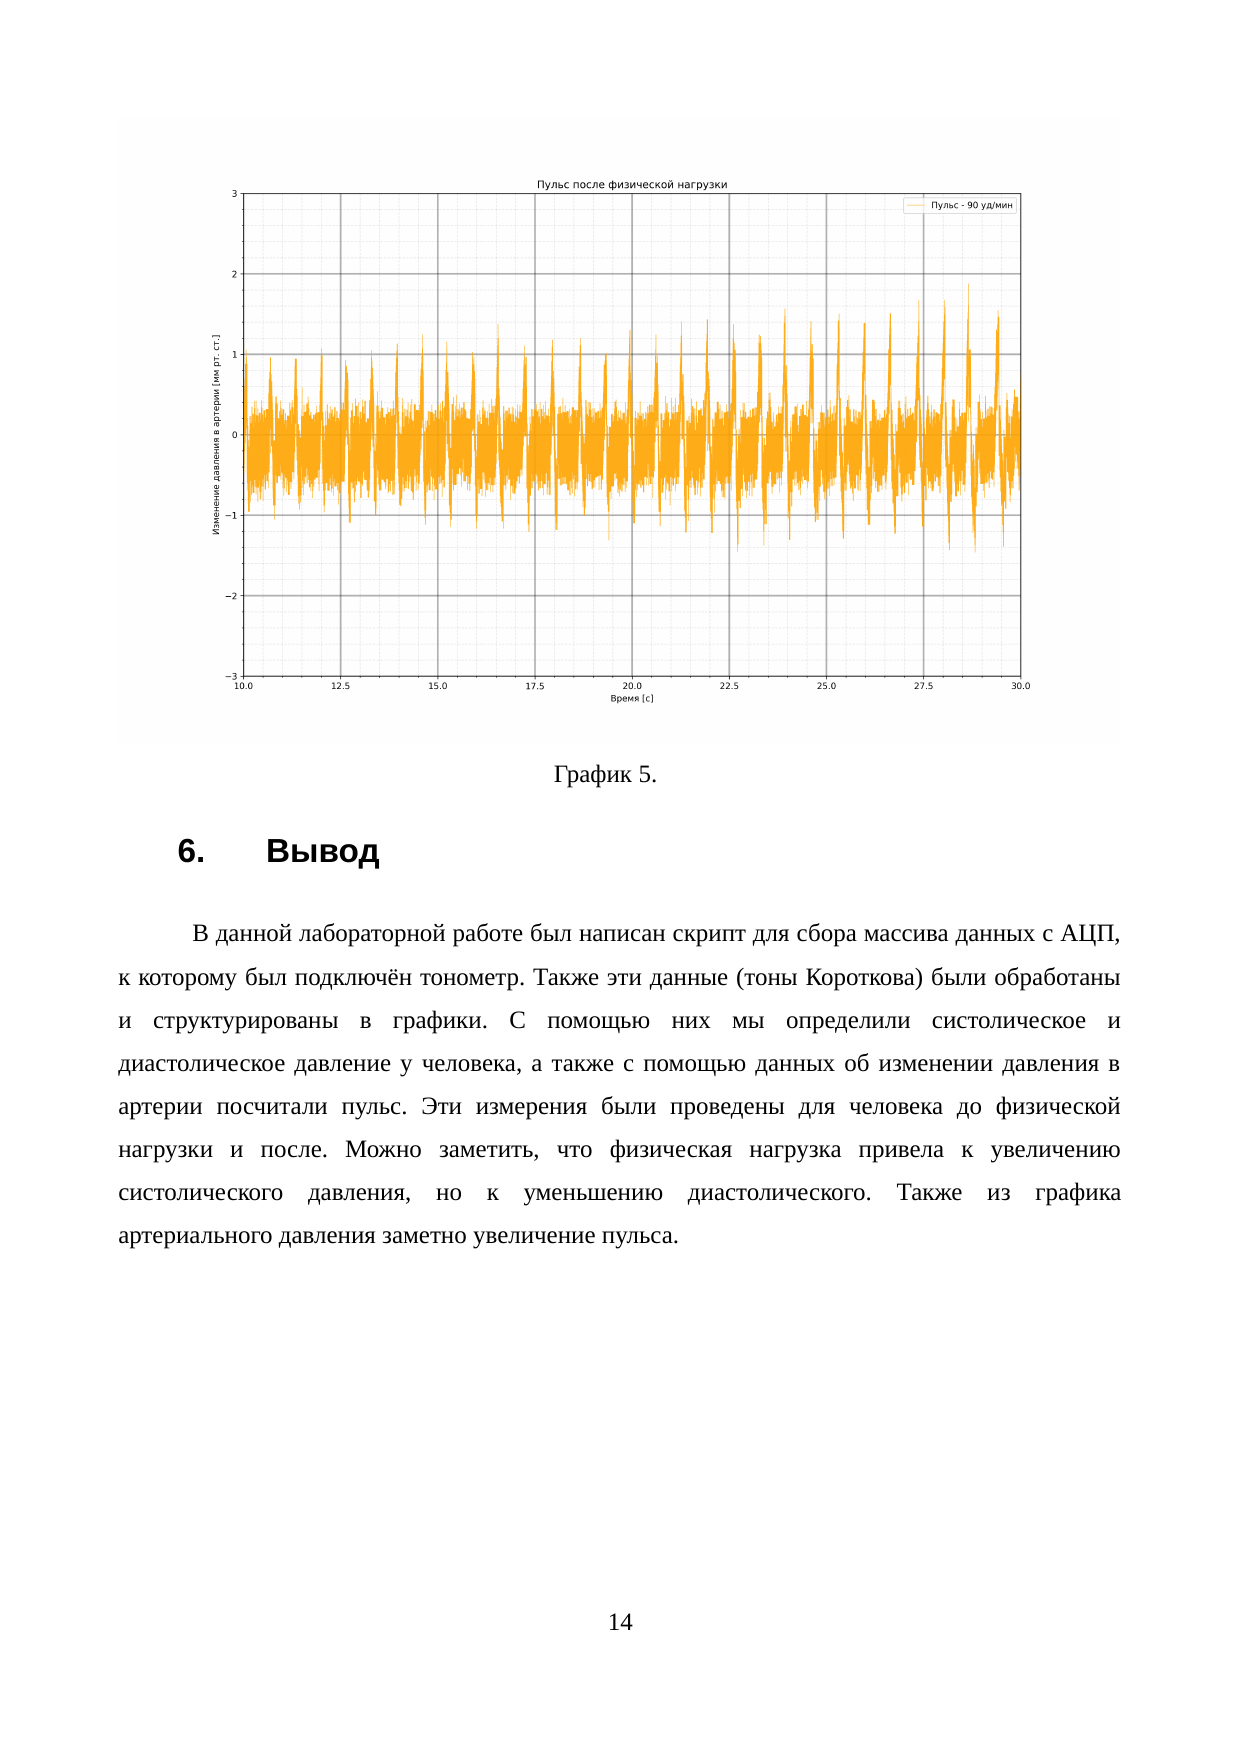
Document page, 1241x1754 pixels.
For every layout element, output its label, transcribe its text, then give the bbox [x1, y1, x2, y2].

picture [118, 118, 1121, 745]
subtitle Вывод [118, 831, 1122, 870]
text В данной лабораторной работе был написан скрипт для сбора массива данных с АЦП, к которому был подключён тонометр. Также эти данные (тоны Короткова) были обработаны и структурированы в графики. С помощью них мы определили систолическое и диастолическое давление у человека, а также с помощью данных об изменении давления в артерии посчитали пульс. Эти измерения были проведены для человека до физической нагрузки и после. Можно заметить, что физическая нагрузка привела к увеличению систолического давления, но к уменьшению диастолического. Также из графика артериального давления заметно увеличение пульса. [118, 918, 1122, 1249]
text График 5. [118, 759, 1093, 788]
